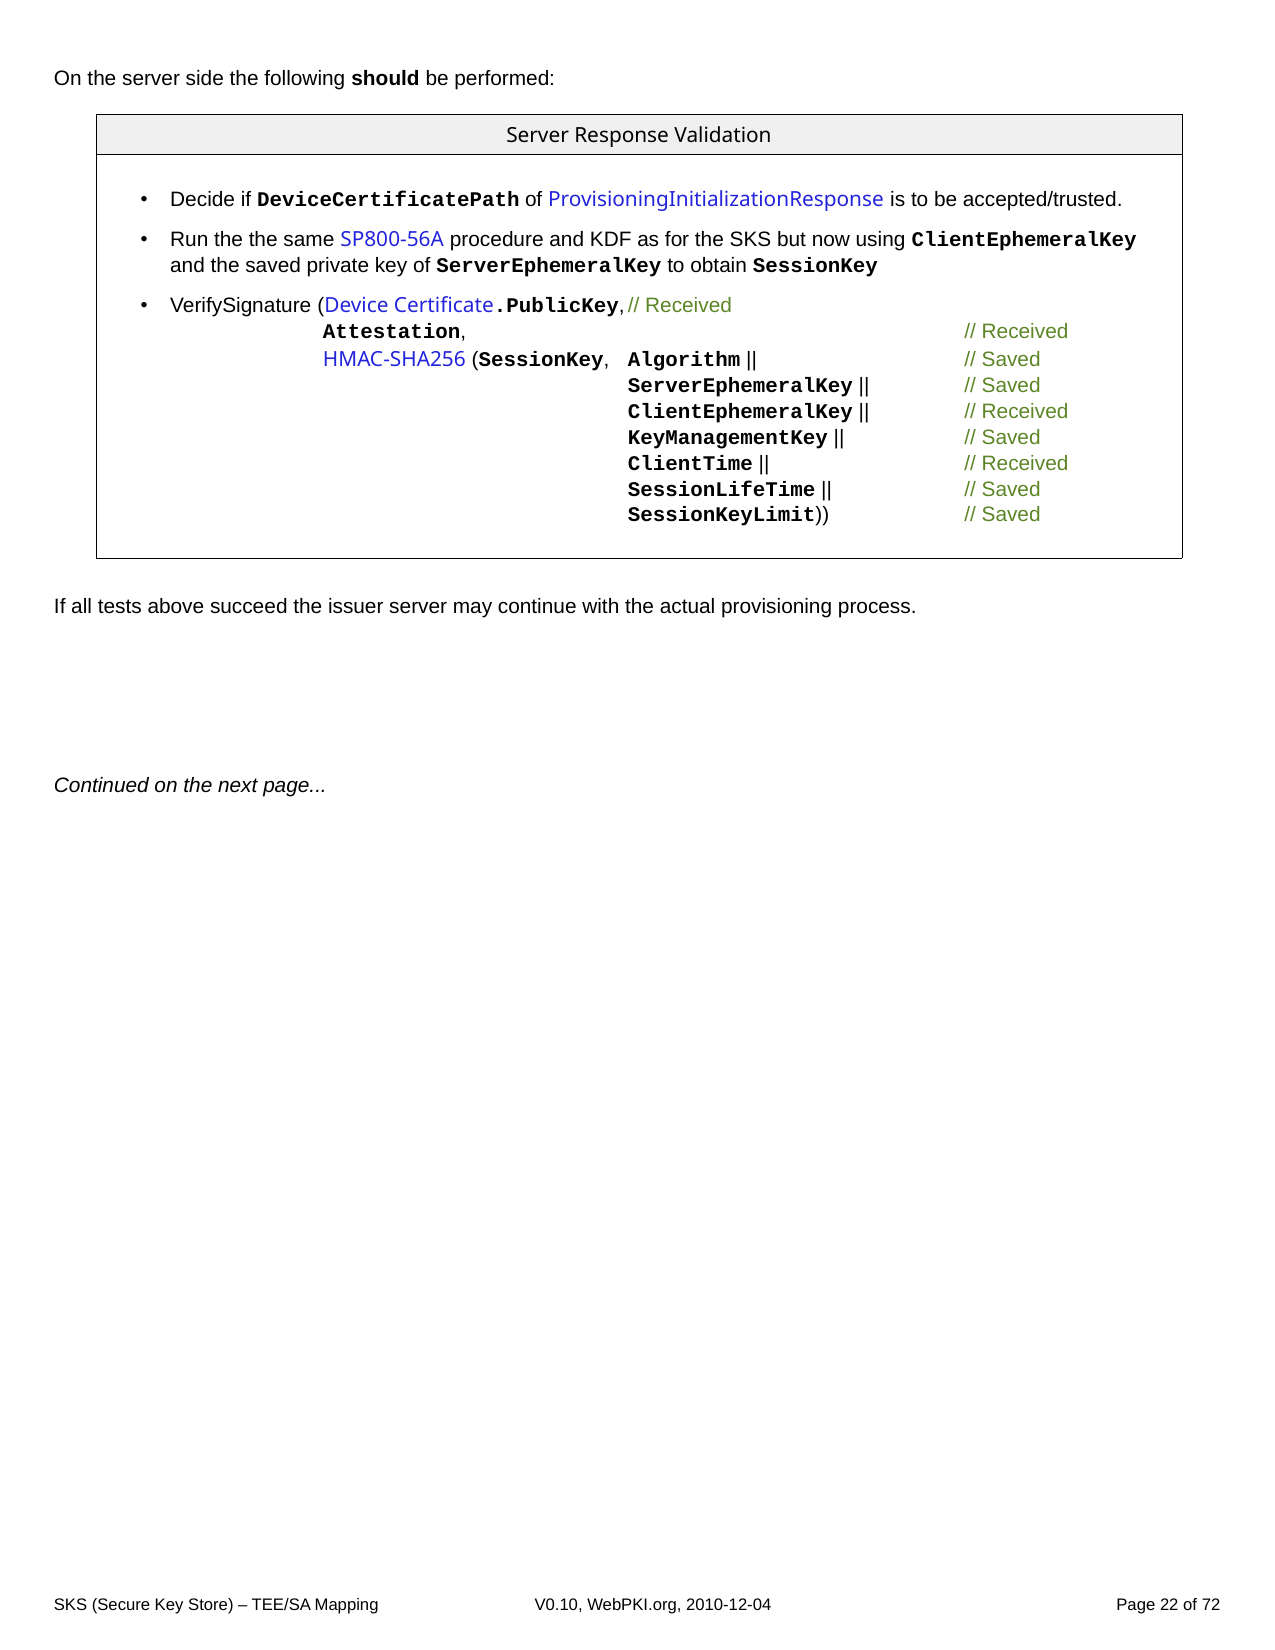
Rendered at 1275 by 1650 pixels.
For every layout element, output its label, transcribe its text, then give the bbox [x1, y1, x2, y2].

text If all tests above succeed the issuer server may continue with the actual provisioning process. [54, 593, 1221, 617]
text Continued on the next page... [54, 773, 1221, 797]
table_header Server Response Validation [97, 115, 1182, 154]
table_cell Decide if DeviceCertificatePath of ProvisioningInitializationResponse is to be accepted/trusted. Run the the same SP800-56A procedure and KDF as for the SKS but now using ClientEphemeralKey and the saved private key of ServerEphemeralKey to obtain SessionKey VerifySignature (Device Certificate.PublicKey, // Received Attestation, // Received HMAC-SHA256 (SessionKey, Algorithm || // Saved ServerEphemeralKey || // Saved ClientEphemeralKey || // Received KeyManagementKey || // Saved ClientTime || // Received SessionLifeTime || // Saved SessionKeyLimit)) // Saved [97, 155, 1182, 558]
text On the server side the following should be performed: [54, 66, 1221, 90]
